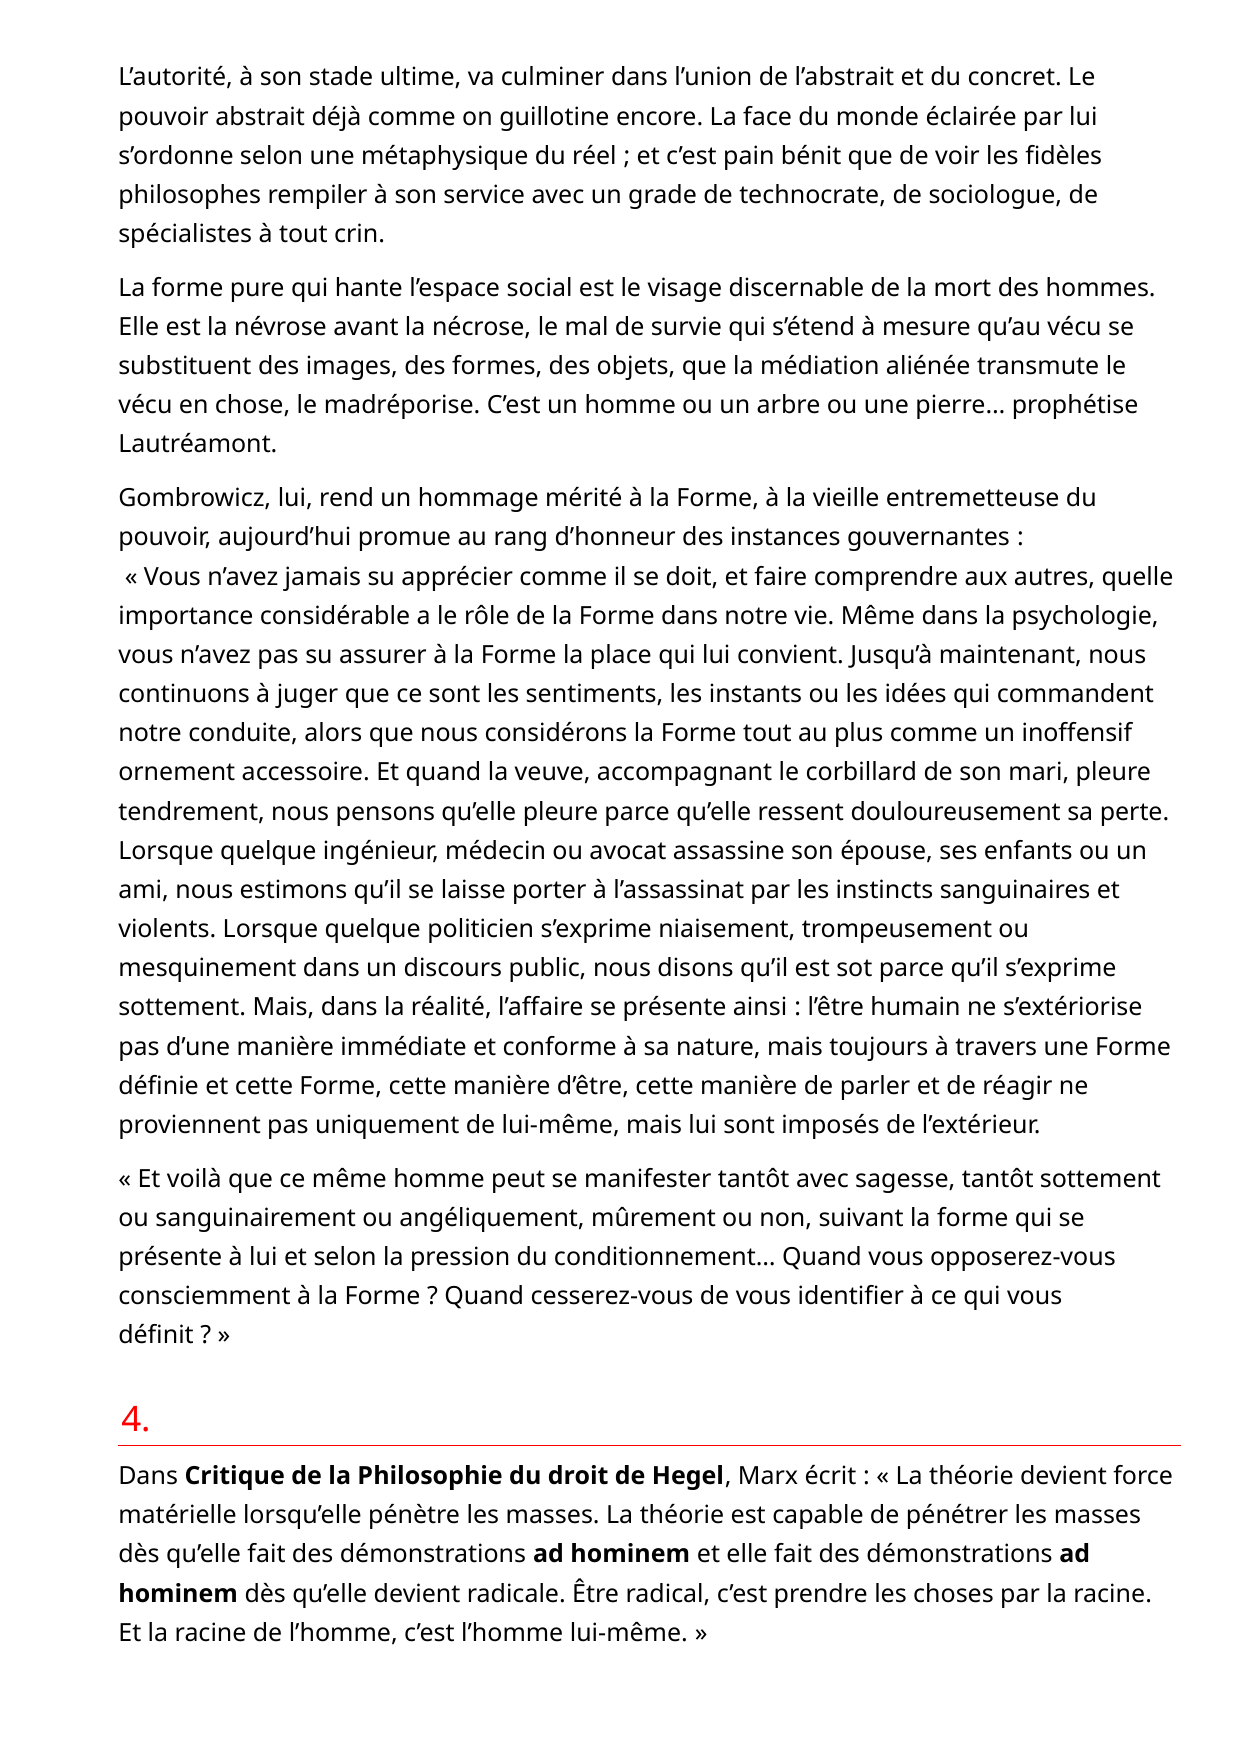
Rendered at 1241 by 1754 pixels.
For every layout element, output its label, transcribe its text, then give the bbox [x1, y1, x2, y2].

text « Et voilà que ce même homme peut se manifester tantôt avec sagesse, tantôt sottement ou sanguinairement ou angéliquement, mûrement ou non, suivant la forme qui se présente à lui et selon la pression du conditionnement… Quand vous opposerez-vous consciemment à la Forme ? Quand cesserez-vous de vous identifier à ce qui vous définit ? » [118, 1160, 1181, 1351]
text Dans Critique de la Philosophie du droit de Hegel, Marx écrit : « La théorie devient force matérielle lorsqu’elle pénètre les masses. La théorie est capable de pénétrer les masses dès qu’elle fait des démonstrations ad hominem et elle fait des démonstrations ad hominem dès qu’elle devient radicale. Être radical, c’est prendre les choses par la racine. Et la racine de l’homme, c’est l’homme lui-même. » [118, 1458, 1181, 1648]
text La forme pure qui hante l’espace social est le visage discernable de la mort des hommes. Elle est la névrose avant la nécrose, le mal de survie qui s’étend à mesure qu’au vécu se substituent des images, des formes, des objets, que la médiation aliénée transmute le vécu en chose, le madréporise. C’est un homme ou un arbre ou une pierre… prophétise Lautréamont. [118, 269, 1181, 460]
text Gombrowicz, lui, rend un hommage mérité à la Forme, à la vieille entremetteuse du pouvoir, aujourd’hui promue au rang d’honneur des instances gouvernantes : « Vous n’avez jamais su apprécier comme il se doit, et faire comprendre aux autres, quelle importance considérable a le rôle de la Forme dans notre vie. Même dans la psychologie, vous n’avez pas su assurer à la Forme la place qui lui convient. Jusqu’à maintenant, nous continuons à juger que ce sont les sentiments, les instants ou les idées qui commandent notre conduite, alors que nous considérons la Forme tout au plus comme un inoffensif ornement accessoire. Et quand la veuve, accompagnant le corbillard de son mari, pleure tendrement, nous pensons qu’elle pleure parce qu’elle ressent douloureusement sa perte. Lorsque quelque ingénieur, médecin ou avocat assassine son épouse, ses enfants ou un ami, nous estimons qu’il se laisse porter à l’assassinat par les instincts sanguinaires et violents. Lorsque quelque politicien s’exprime niaisement, trompeusement ou mesquinement dans un discours public, nous disons qu’il est sot parce qu’il s’exprime sottement. Mais, dans la réalité, l’affaire se présente ainsi : l’être humain ne s’extériorise pas d’une manière immédiate et conforme à sa nature, mais toujours à travers une Forme définie et cette Forme, cette manière d’être, cette manière de parler et de réagir ne proviennent pas uniquement de lui-même, mais lui sont imposés de l’extérieur. [118, 480, 1181, 1141]
text L’autorité, à son stade ultime, va culminer dans l’union de l’abstrait et du concret. Le pouvoir abstrait déjà comme on guillotine encore. La face du monde éclairée par lui s’ordonne selon une métaphysique du réel ; et c’est pain bénit que de voir les fidèles philosophes rempiler à son service avec un grade de technocrate, de sociologue, de spécialistes à tout crin. [118, 59, 1181, 250]
subtitle 4. [118, 1392, 1181, 1445]
